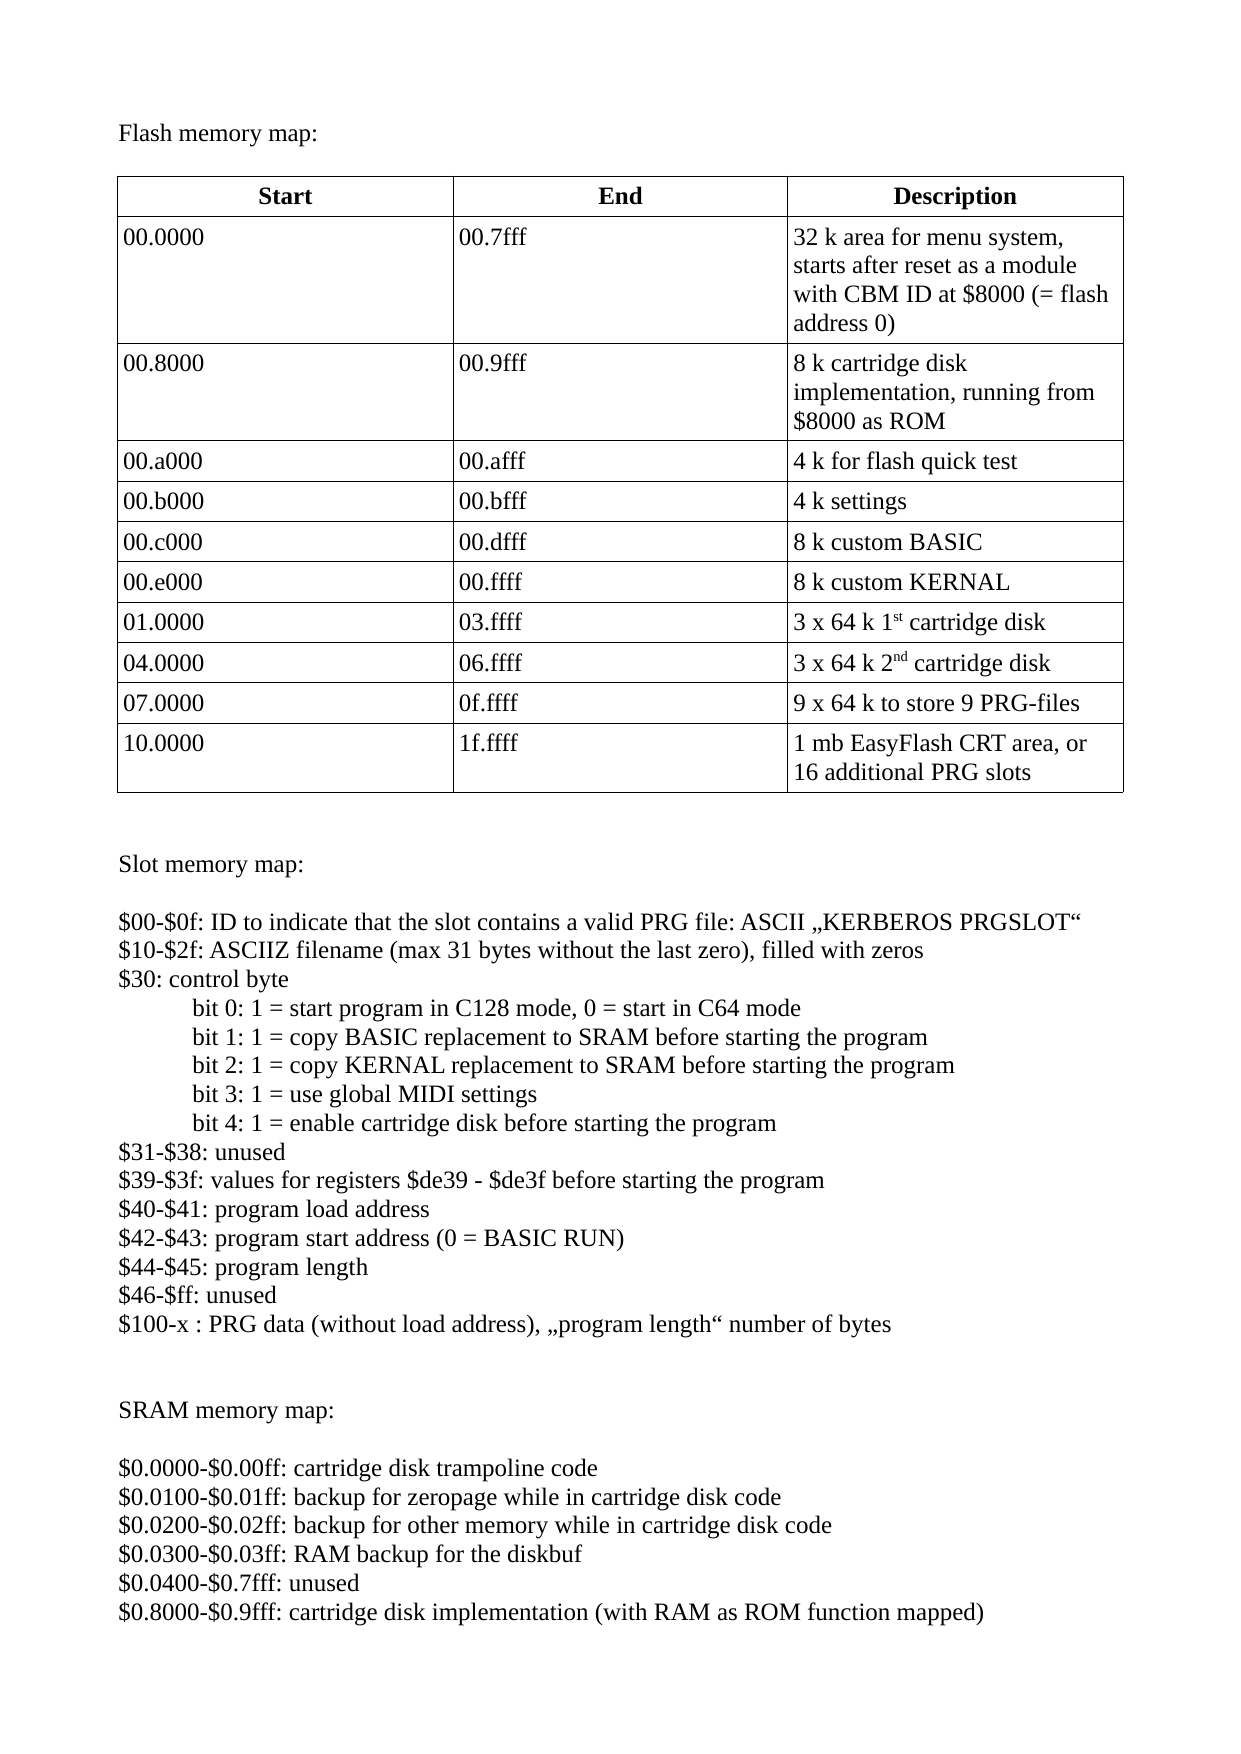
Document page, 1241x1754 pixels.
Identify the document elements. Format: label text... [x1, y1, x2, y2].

table_cell 4 k for flash quick test [788, 441, 1123, 481]
text bit 3: 1 = use global MIDI settings [118, 1079, 1122, 1108]
text $31-$38: unused [118, 1137, 1122, 1165]
text Slot memory map: [118, 849, 1122, 878]
table_cell 00.e000 [118, 562, 453, 602]
text $0.0000-$0.00ff: cartridge disk trampoline code [118, 1453, 1122, 1482]
table_header End [454, 177, 787, 216]
table_cell 03.ffff [454, 603, 787, 642]
table_header Description [788, 177, 1123, 216]
table_cell 06.ffff [454, 643, 787, 682]
table_cell 3 x 64 k 2nd cartridge disk [788, 643, 1123, 682]
text $100-x : PRG data (without load address), „program length“ number of bytes [118, 1309, 1122, 1338]
table_cell 00.ffff [454, 562, 787, 602]
text $0.0400-$0.7fff: unused [118, 1568, 1122, 1597]
table_cell 9 x 64 k to store 9 PRG-files [788, 683, 1123, 722]
table_cell 00.7fff [454, 217, 787, 342]
text $42-$43: program start address (0 = BASIC RUN) [118, 1223, 1122, 1252]
table_cell 00.0000 [118, 217, 453, 342]
text bit 4: 1 = enable cartridge disk before starting the program [118, 1108, 1122, 1137]
table_cell 8 k custom KERNAL [788, 562, 1123, 602]
table_cell 8 k cartridge disk implementation, running from $8000 as ROM [788, 344, 1123, 440]
text $00-$0f: ID to indicate that the slot contains a valid PRG file: ASCII „KERBEROS PRGSLOT“ [118, 907, 1122, 935]
table_cell 1 mb EasyFlash CRT area, or 16 additional PRG slots [788, 724, 1123, 792]
table_cell 1f.ffff [454, 724, 787, 792]
table_cell 00.afff [454, 441, 787, 481]
text $0.0200-$0.02ff: backup for other memory while in cartridge disk code [118, 1510, 1122, 1539]
text $44-$45: program length [118, 1252, 1122, 1280]
table_cell 3 x 64 k 1st cartridge disk [788, 603, 1123, 642]
text bit 2: 1 = copy KERNAL replacement to SRAM before starting the program [118, 1050, 1122, 1079]
text Flash memory map: [118, 118, 1122, 147]
text $46-$ff: unused [118, 1280, 1122, 1309]
text $30: control byte [118, 964, 1122, 993]
text $39-$3f: values for registers $de39 - $de3f before starting the program [118, 1165, 1122, 1194]
table_cell 00.9fff [454, 344, 787, 440]
table_cell 01.0000 [118, 603, 453, 642]
table_cell 00.c000 [118, 522, 453, 561]
table_cell 0f.ffff [454, 683, 787, 722]
table_cell 8 k custom BASIC [788, 522, 1123, 561]
text SRAM memory map: [118, 1395, 1122, 1424]
table_cell 00.a000 [118, 441, 453, 481]
table_cell 00.dfff [454, 522, 787, 561]
table_cell 00.b000 [118, 482, 453, 521]
table_cell 4 k settings [788, 482, 1123, 521]
text bit 0: 1 = start program in C128 mode, 0 = start in C64 mode [118, 993, 1122, 1022]
table_cell 32 k area for menu system, starts after reset as a module with CBM ID at $8000 (= flash address 0) [788, 217, 1123, 342]
table_cell 00.bfff [454, 482, 787, 521]
table_cell 00.8000 [118, 344, 453, 440]
table_cell 10.0000 [118, 724, 453, 792]
table_cell 04.0000 [118, 643, 453, 682]
table_cell 07.0000 [118, 683, 453, 722]
text $10-$2f: ASCIIZ filename (max 31 bytes without the last zero), filled with zeros [118, 935, 1122, 964]
text $40-$41: program load address [118, 1194, 1122, 1223]
text $0.0100-$0.01ff: backup for zeropage while in cartridge disk code [118, 1482, 1122, 1510]
text bit 1: 1 = copy BASIC replacement to SRAM before starting the program [118, 1022, 1122, 1050]
text $0.8000-$0.9fff: cartridge disk implementation (with RAM as ROM function mapped) [118, 1597, 1122, 1625]
text $0.0300-$0.03ff: RAM backup for the diskbuf [118, 1539, 1122, 1568]
table_header Start [118, 177, 453, 216]
